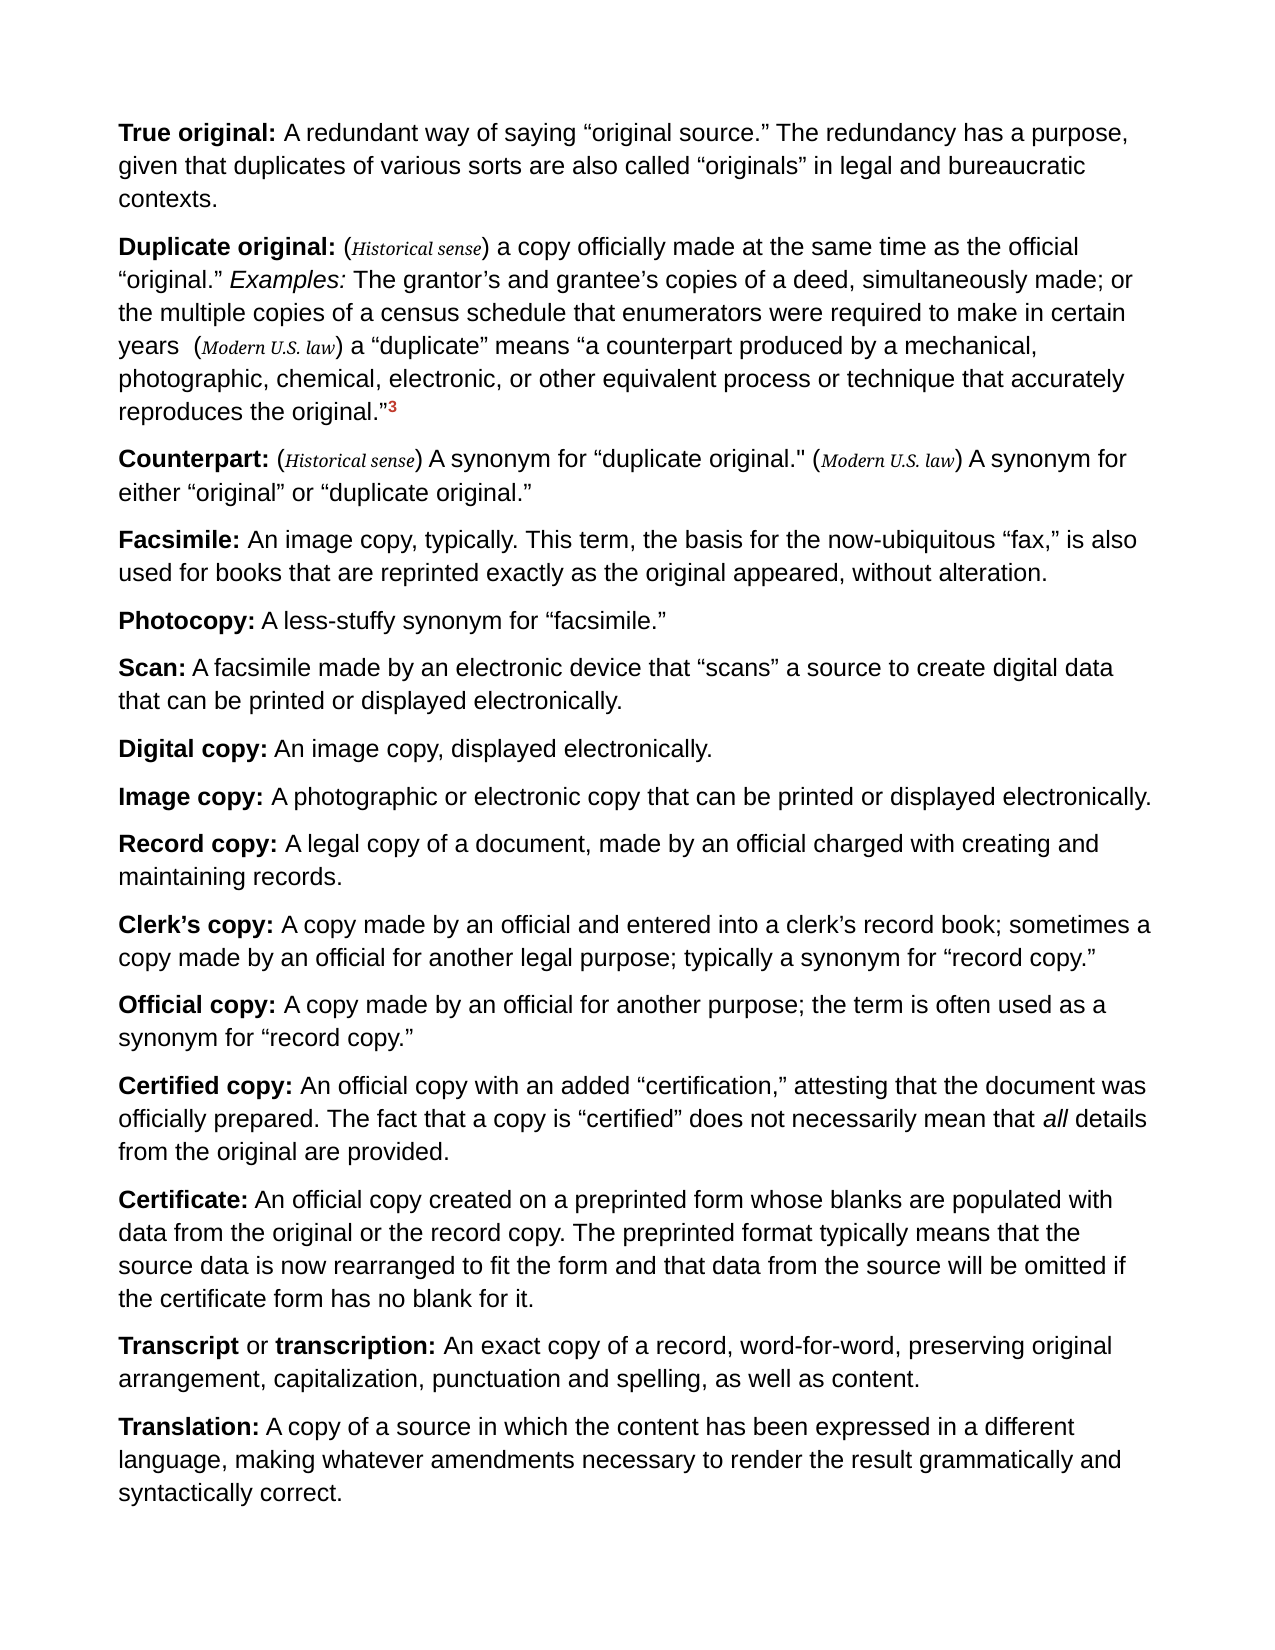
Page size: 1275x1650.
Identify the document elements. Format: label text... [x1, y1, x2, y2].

text Record copy: A legal copy of a document, made by an official charged with creating and maintaining records. [118, 829, 1157, 891]
text Transcript or transcription: An exact copy of a record, word-for-word, preserving original arrangement, capitalization, punctuation and spelling, as well as content. [118, 1331, 1157, 1393]
text Counterpart: (Historical sense) A synonym for “duplicate original." (Modern U.S. law) A synonym for either “original” or “duplicate original.” [118, 444, 1157, 506]
text Certificate: An official copy created on a preprinted form whose blanks are populated with data from the original or the record copy. The preprinted format typically means that the source data is now rearranged to fit the form and that data from the source will be omitted if the certificate form has no blank for it. [118, 1185, 1157, 1312]
text Scan: A facsimile made by an electronic device that “scans” a source to create digital data that can be printed or displayed electronically. [118, 653, 1157, 715]
text Image copy: A photographic or electronic copy that can be printed or displayed electronically. [118, 782, 1157, 810]
text Translation: A copy of a source in which the content has been expressed in a different language, making whatever amendments necessary to render the result grammatically and syntactically correct. [118, 1412, 1157, 1507]
text Photocopy: A less-stuffy synonym for “facsimile.” [118, 606, 1157, 634]
text Facsimile: An image copy, typically. This term, the basis for the now-ubiquitous “fax,” is also used for books that are reprinted exactly as the original appeared, without alteration. [118, 525, 1157, 587]
text Digital copy: An image copy, displayed electronically. [118, 734, 1157, 763]
text Duplicate original: (Historical sense) a copy officially made at the same time as the official “original.” Examples: The grantor’s and grantee’s copies of a deed, simultaneously made; or the multiple copies of a census schedule that enumerators were required to make in certain years (Modern U.S. law) a “duplicate” means “a counterpart produced by a mechanical, photographic, chemical, electronic, or other equivalent process or technique that accurately reproduces the original.”3 [118, 232, 1157, 426]
text True original: A redundant way of saying “original source.” The redundancy has a purpose, given that duplicates of various sorts are also called “originals” in legal and bureaucratic contexts. [118, 118, 1157, 213]
text Official copy: A copy made by an official for another purpose; the term is often used as a synonym for “record copy.” [118, 990, 1157, 1052]
text Clerk’s copy: A copy made by an official and entered into a clerk’s record book; sometimes a copy made by an official for another legal purpose; typically a synonym for “record copy.” [118, 910, 1157, 972]
text Certified copy: An official copy with an added “certification,” attesting that the document was officially prepared. The fact that a copy is “certified” does not necessarily mean that all details from the original are provided. [118, 1071, 1157, 1166]
